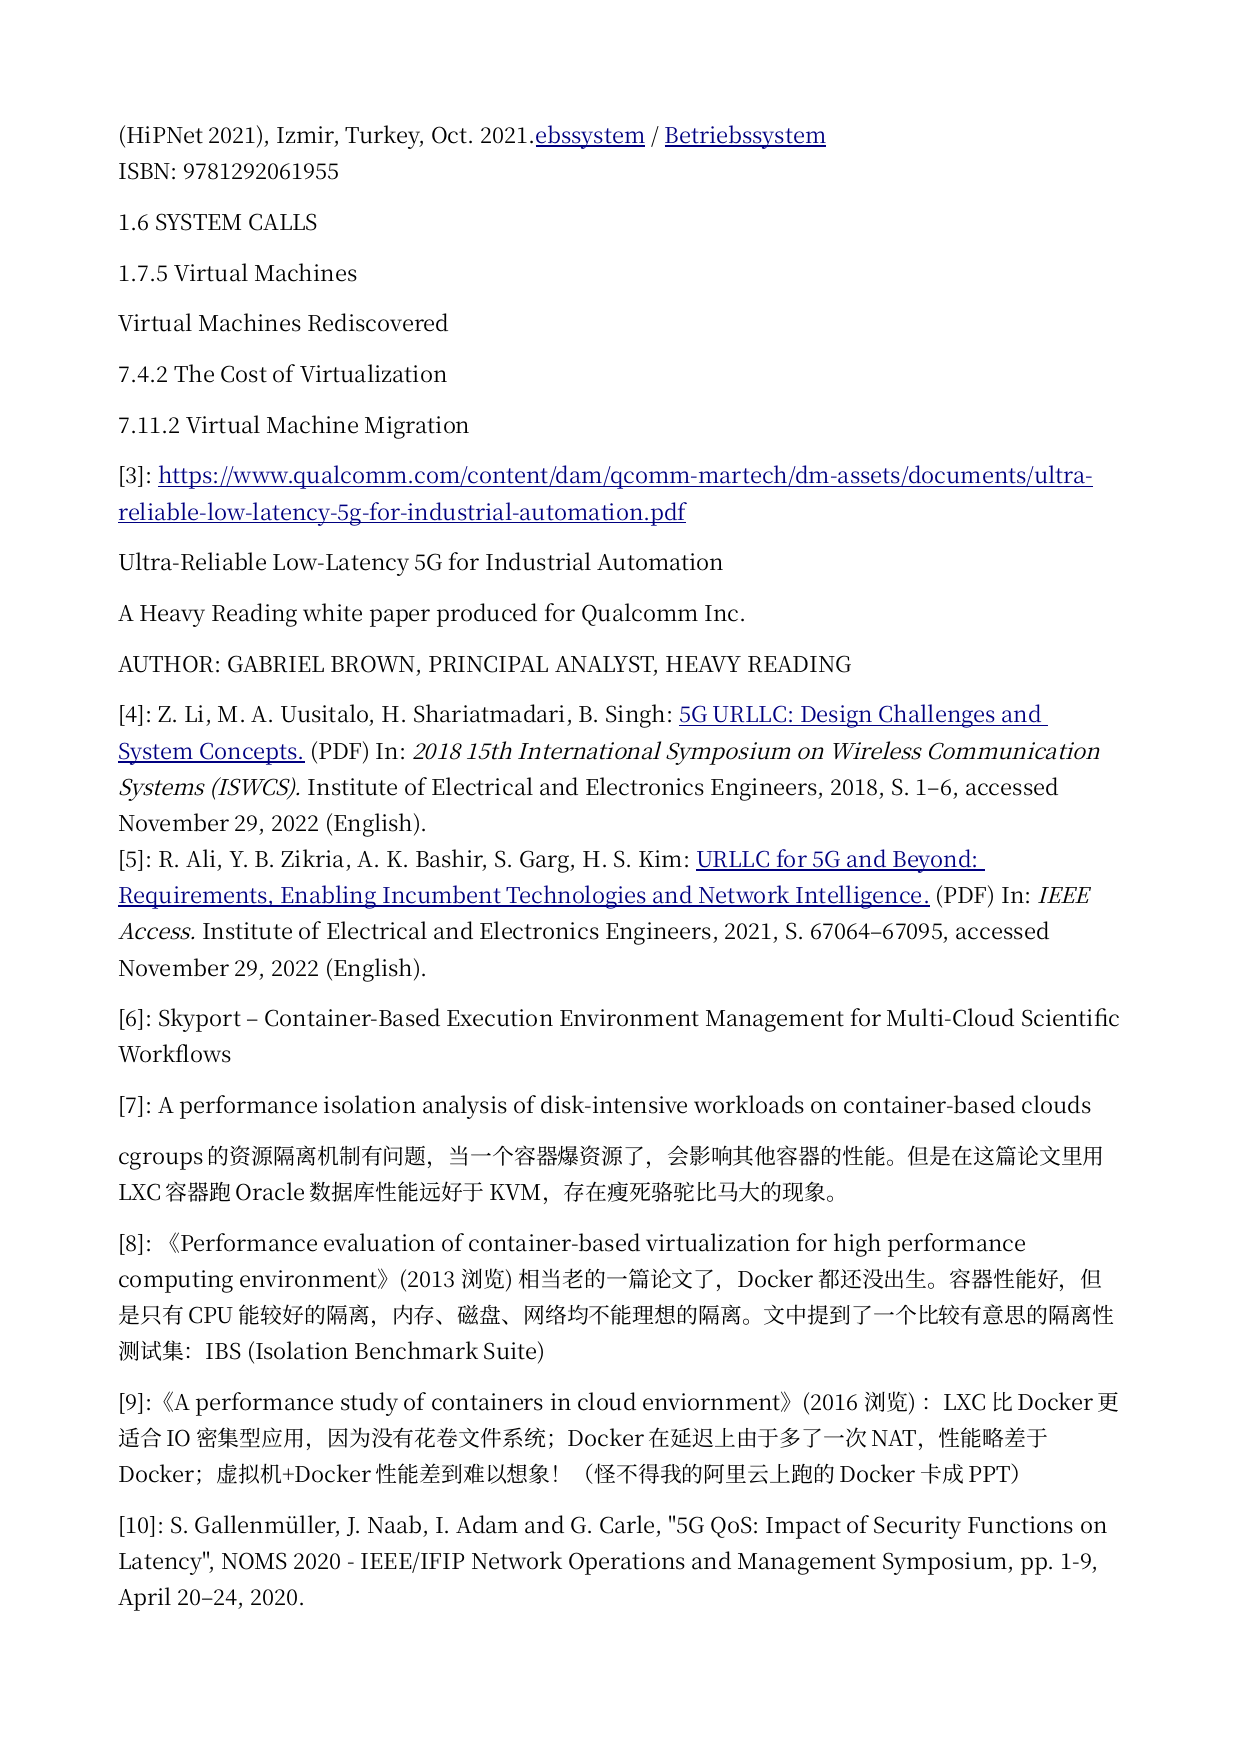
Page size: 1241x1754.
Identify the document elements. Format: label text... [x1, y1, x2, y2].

text 7.4.2 The Cost of Virtualization [118, 357, 1122, 389]
text 1.6 SYSTEM CALLS [118, 205, 1122, 236]
text A Heavy Reading white paper produced for Qualcomm Inc. [118, 596, 1122, 628]
text Ultra-Reliable Low-Latency 5G for Industrial Automation [118, 546, 1122, 577]
text [8]: 《Performance evaluation of container-based virtualization for high performance computing environment》(2013 浏览) 相当老的一篇论文了，Docker都还没出生。容器性能好，但是只有CPU能较好的隔离，内存、磁盘、网络均不能理想的隔离。文中提到了一个比较有意思的隔离性测试集：IBS (Isolation Benchmark Suite) [118, 1226, 1122, 1366]
text 7.11.2 Virtual Machine Migration [118, 408, 1122, 439]
text Virtual Machines Rediscovered [118, 306, 1122, 338]
text [7]: A performance isolation analysis of disk-intensive workloads on container-based clouds [118, 1088, 1122, 1120]
text [3]: https://www.qualcomm.com/content/dam/qcomm-martech/dm-assets/documents/ultra-reliable-low-latency-5g-for-industrial-automation.pdf [118, 459, 1122, 526]
text cgroups的资源隔离机制有问题，当一个容器爆资源了，会影响其他容器的性能。但是在这篇论文里用LXC容器跑Oracle数据库性能远好于KVM，存在瘦死骆驼比马大的现象。 [118, 1139, 1122, 1207]
text (HiPNet 2021), Izmir, Turkey, Oct. 2021.ebssystem / Betriebssystem ISBN: 9781292061955 [118, 118, 1122, 186]
text [4]: Z. Li, M. A. Uusitalo, H. Shariatmadari, B. Singh: 5G URLLC: Design Challenges and System Concepts. (PDF) In: 2018 15th International Symposium on Wireless Communication Systems (ISWCS). Institute of Electrical and Electronics Engineers, 2018, S. 1–6, accessed November 29, 2022 (English). [5]: R. Ali, Y. B. Zikria, A. K. Bashir, S. Garg, H. S. Kim: URLLC for 5G and Beyond: Requirements, Enabling Incumbent Technologies and Network Intelligence. (PDF) In: IEEE Access. Institute of Electrical and Electronics Engineers, 2021, S. 67064–67095, accessed November 29, 2022 (English). [118, 698, 1122, 982]
text [10]: S. Gallenmüller, J. Naab, I. Adam and G. Carle, "5G QoS: Impact of Security Functions on Latency", NOMS 2020 - IEEE/IFIP Network Operations and Management Symposium, pp. 1-9, April 20–24, 2020. [118, 1508, 1122, 1612]
text [6]: Skyport – Container-Based Execution Environment Management for Multi-Cloud Scientific Workflows [118, 1001, 1122, 1069]
text 1.7.5 Virtual Machines [118, 256, 1122, 287]
text [9]:《A performance study of containers in cloud enviornment》(2016 浏览) ：LXC比Docker更适合IO密集型应用，因为没有花卷文件系统；Docker在延迟上由于多了一次NAT，性能略差于Docker；虚拟机+Docker性能差到难以想象！（怪不得我的阿里云上跑的Docker卡成PPT） [118, 1385, 1122, 1489]
text AUTHOR: GABRIEL BROWN, PRINCIPAL ANALYST, HEAVY READING [118, 647, 1122, 678]
